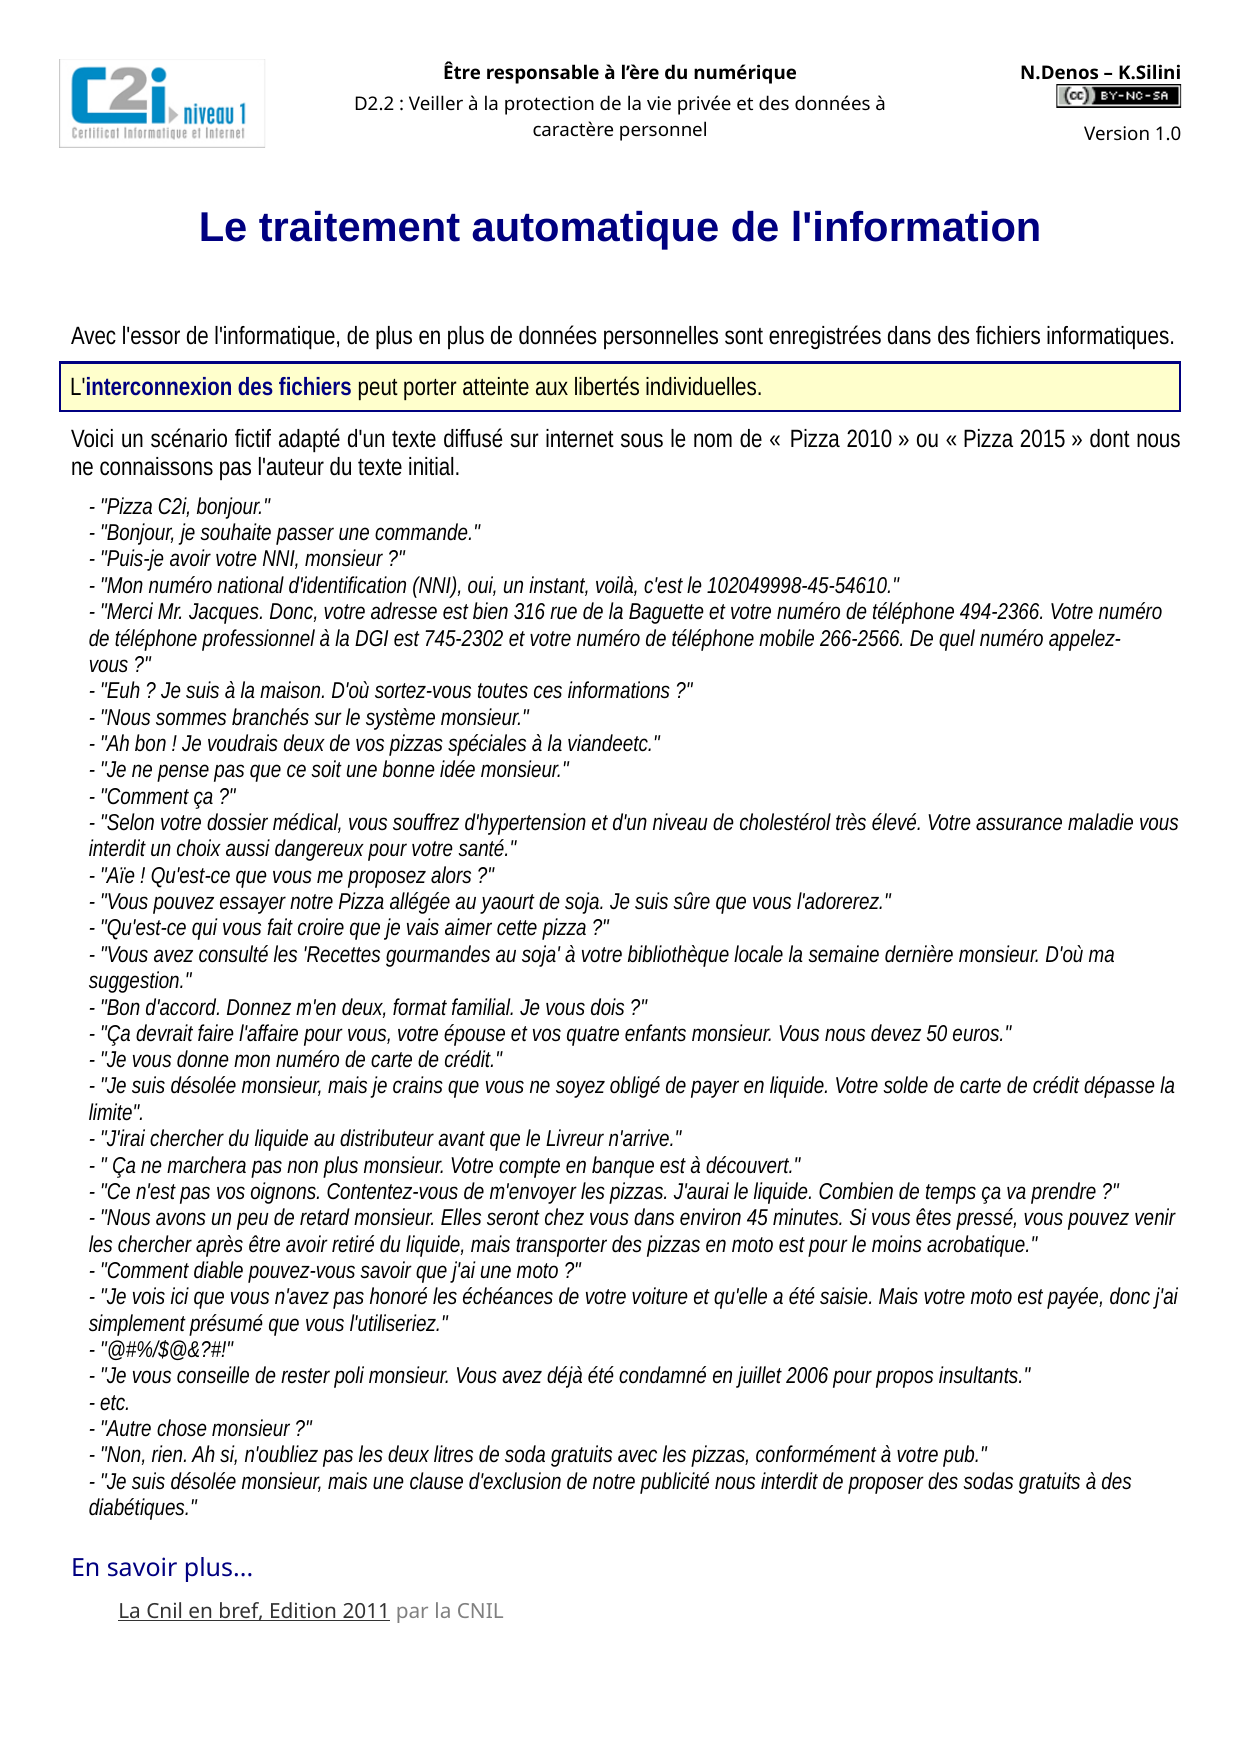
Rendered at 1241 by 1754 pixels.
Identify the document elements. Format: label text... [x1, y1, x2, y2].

picture [59, 59, 266, 148]
subtitle Le traitement automatique de l'information [59, 202, 1181, 250]
text Voici un scénario fictif adapté d'un texte diffusé sur internet sous le nom de « Pizza 2010 » ou « Pizza 2015 » dont nous ne connaissons pas l'auteur du texte initial. [71, 424, 1181, 481]
text L'interconnexion des fichiers peut porter atteinte aux libertés individuelles. [61, 364, 1179, 410]
picture [1056, 84, 1182, 108]
text La Cnil en bref, Edition 2011 par la CNIL [118, 1596, 1181, 1624]
text - "Pizza C2i, bonjour." - "Bonjour, je souhaite passer une commande." - "Puis-je avoir votre NNI, monsieur ?" - "Mon numéro national d'identification (NNI), oui, un instant, voilà, c'est le 102049998-45-54610." - "Merci Mr. Jacques. Donc, votre adresse est bien 316 rue de la Baguette et votre numéro de téléphone 494-2366. Votre numéro de téléphone professionnel à la DGI est 745-2302 et votre numéro de téléphone mobile 266-2566. De quel numéro appelez-vous ?" - "Euh ? Je suis à la maison. D'où sortez-vous toutes ces informations ?" - "Nous sommes branchés sur le système monsieur." - "Ah bon ! Je voudrais deux de vos pizzas spéciales à la viandeetc." - "Je ne pense pas que ce soit une bonne idée monsieur." - "Comment ça ?" - "Selon votre dossier médical, vous souffrez d'hypertension et d'un niveau de cholestérol très élevé. Votre assurance maladie vous interdit un choix aussi dangereux pour votre santé." - "Aïe ! Qu'est-ce que vous me proposez alors ?" - "Vous pouvez essayer notre Pizza allégée au yaourt de soja. Je suis sûre que vous l'adorerez." - "Qu'est-ce qui vous fait croire que je vais aimer cette pizza ?" - "Vous avez consulté les 'Recettes gourmandes au soja' à votre bibliothèque locale la semaine dernière monsieur. D'où ma suggestion." - "Bon d'accord. Donnez m'en deux, format familial. Je vous dois ?" - "Ça devrait faire l'affaire pour vous, votre épouse et vos quatre enfants monsieur. Vous nous devez 50 euros." - "Je vous donne mon numéro de carte de crédit." - "Je suis désolée monsieur, mais je crains que vous ne soyez obligé de payer en liquide. Votre solde de carte de crédit dépasse la limite". - "J'irai chercher du liquide au distributeur avant que le Livreur n'arrive." - " Ça ne marchera pas non plus monsieur. Votre compte en banque est à découvert." - "Ce n'est pas vos oignons. Contentez-vous de m'envoyer les pizzas. J'aurai le liquide. Combien de temps ça va prendre ?" - "Nous avons un peu de retard monsieur. Elles seront chez vous dans environ 45 minutes. Si vous êtes pressé, vous pouvez venir les chercher après être avoir retiré du liquide, mais transporter des pizzas en moto est pour le moins acrobatique." - "Comment diable pouvez-vous savoir que j'ai une moto ?" - "Je vois ici que vous n'avez pas honoré les échéances de votre voiture et qu'elle a été saisie. Mais votre moto est payée, donc j'ai simplement présumé que vous l'utiliseriez." - "@#%/$@&?#!" - "Je vous conseille de rester poli monsieur. Vous avez déjà été condamné en juillet 2006 pour propos insultants." - etc. - "Autre chose monsieur ?" - "Non, rien. Ah si, n'oubliez pas les deux litres de soda gratuits avec les pizzas, conformément à votre pub." - "Je suis désolée monsieur, mais une clause d'exclusion de notre publicité nous interdit de proposer des sodas gratuits à des diabétiques." [88, 493, 1181, 1521]
text En savoir plus... [71, 1550, 1181, 1584]
text Avec l'essor de l'informatique, de plus en plus de données personnelles sont enregistrées dans des fichiers informatiques. [71, 321, 1181, 349]
